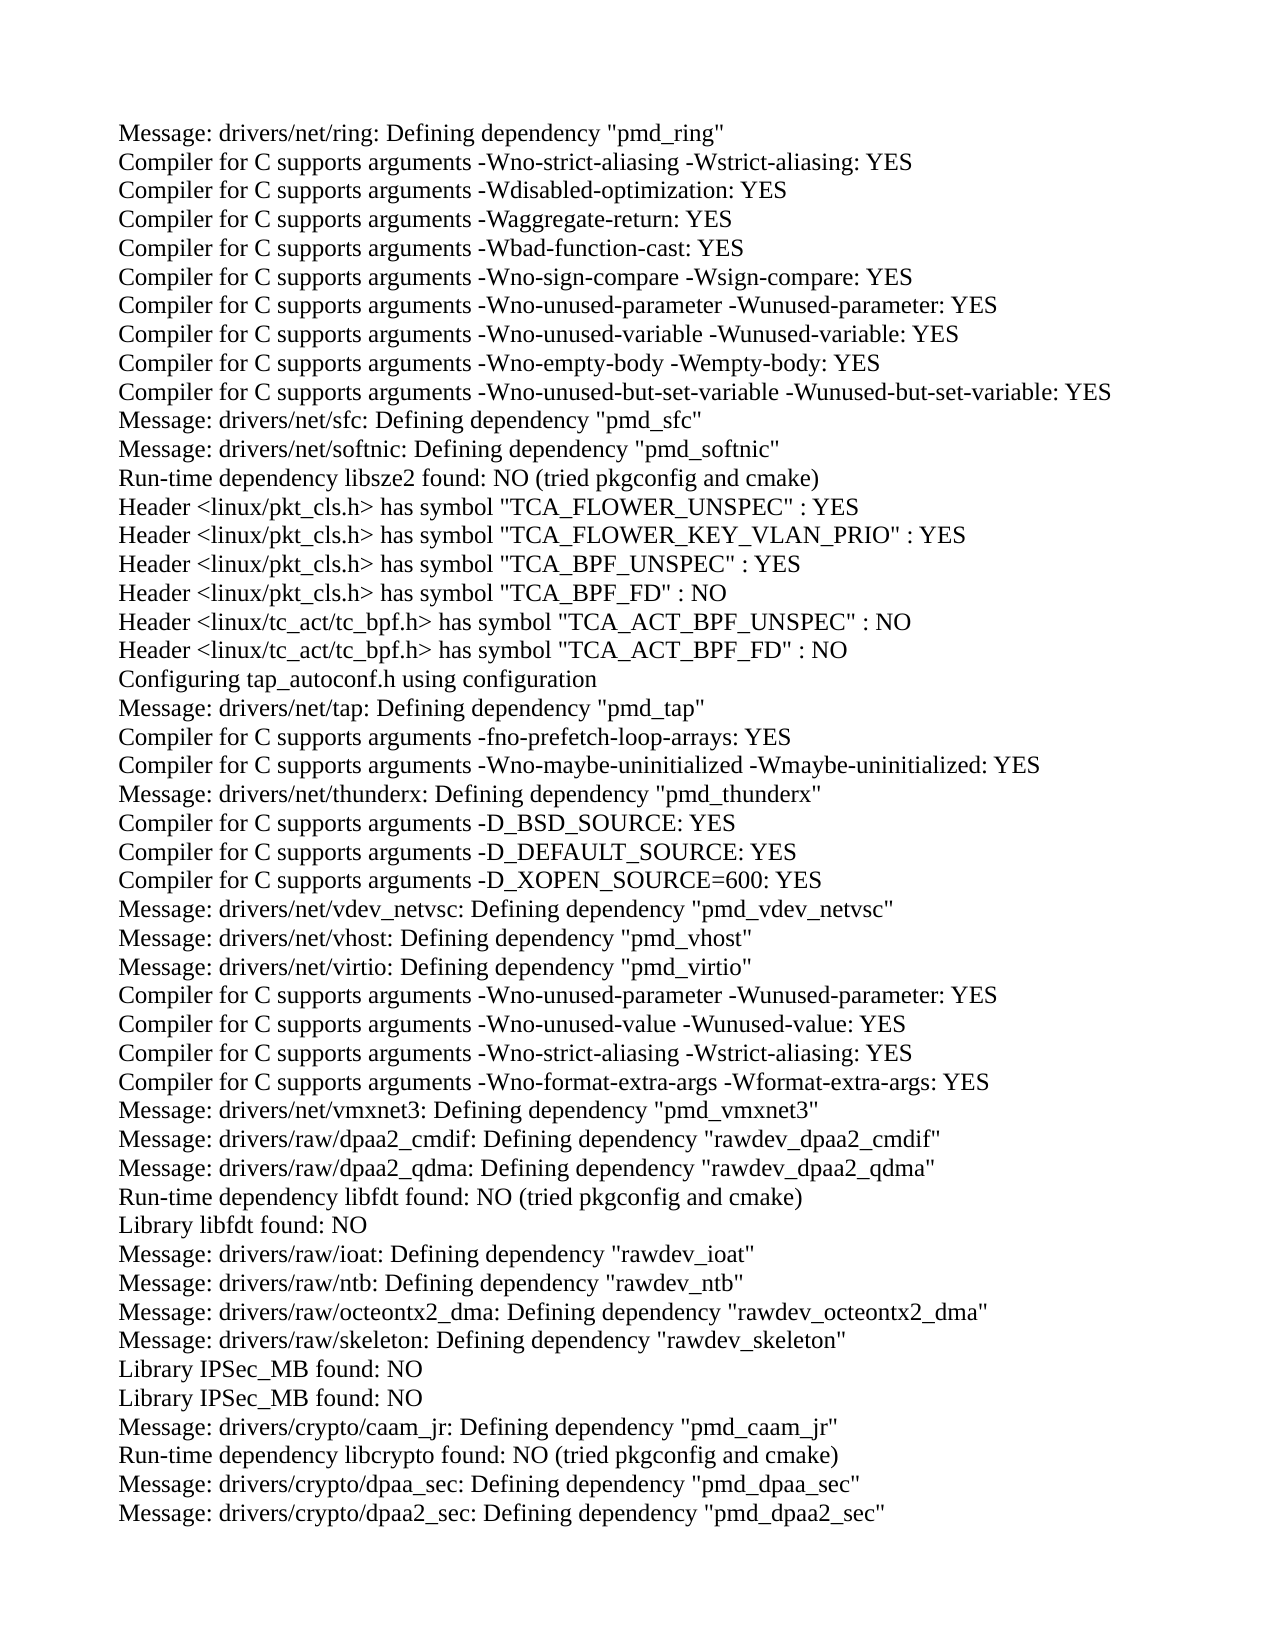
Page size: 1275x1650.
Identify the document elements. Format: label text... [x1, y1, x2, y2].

text Compiler for C supports arguments -Wno-format-extra-args -Wformat-extra-args: YES [118, 1067, 1157, 1096]
text Message: drivers/raw/octeontx2_dma: Defining dependency "rawdev_octeontx2_dma" [118, 1297, 1157, 1326]
text Message: drivers/net/thunderx: Defining dependency "pmd_thunderx" [118, 779, 1157, 808]
text Configuring tap_autoconf.h using configuration [118, 664, 1157, 693]
text Compiler for C supports arguments -D_DEFAULT_SOURCE: YES [118, 837, 1157, 866]
text Library libfdt found: NO [118, 1211, 1157, 1239]
text Message: drivers/crypto/dpaa2_sec: Defining dependency "pmd_dpaa2_sec" [118, 1498, 1157, 1527]
text Run-time dependency libfdt found: NO (tried pkgconfig and cmake) [118, 1182, 1157, 1211]
text Compiler for C supports arguments -Wno-sign-compare -Wsign-compare: YES [118, 262, 1157, 291]
text Run-time dependency libcrypto found: NO (tried pkgconfig and cmake) [118, 1441, 1157, 1469]
text Message: drivers/net/sfc: Defining dependency "pmd_sfc" [118, 406, 1157, 434]
text Message: drivers/raw/skeleton: Defining dependency "rawdev_skeleton" [118, 1326, 1157, 1354]
text Compiler for C supports arguments -Wno-strict-aliasing -Wstrict-aliasing: YES [118, 147, 1157, 176]
text Header <linux/pkt_cls.h> has symbol "TCA_FLOWER_UNSPEC" : YES [118, 492, 1157, 521]
text Compiler for C supports arguments -fno-prefetch-loop-arrays: YES [118, 722, 1157, 751]
text Message: drivers/crypto/caam_jr: Defining dependency "pmd_caam_jr" [118, 1412, 1157, 1441]
text Compiler for C supports arguments -Wno-strict-aliasing -Wstrict-aliasing: YES [118, 1038, 1157, 1067]
text Compiler for C supports arguments -Wno-unused-value -Wunused-value: YES [118, 1009, 1157, 1038]
text Header <linux/pkt_cls.h> has symbol "TCA_FLOWER_KEY_VLAN_PRIO" : YES [118, 521, 1157, 549]
text Message: drivers/net/softnic: Defining dependency "pmd_softnic" [118, 434, 1157, 463]
text Compiler for C supports arguments -D_BSD_SOURCE: YES [118, 808, 1157, 837]
text Compiler for C supports arguments -Wno-unused-parameter -Wunused-parameter: YES [118, 291, 1157, 319]
text Compiler for C supports arguments -Wdisabled-optimization: YES [118, 176, 1157, 204]
text Compiler for C supports arguments -Wno-unused-variable -Wunused-variable: YES [118, 319, 1157, 348]
text Message: drivers/raw/ioat: Defining dependency "rawdev_ioat" [118, 1239, 1157, 1268]
text Message: drivers/net/vdev_netvsc: Defining dependency "pmd_vdev_netvsc" [118, 894, 1157, 923]
text Run-time dependency libsze2 found: NO (tried pkgconfig and cmake) [118, 463, 1157, 492]
text Compiler for C supports arguments -Wno-empty-body -Wempty-body: YES [118, 348, 1157, 377]
text Message: drivers/net/virtio: Defining dependency "pmd_virtio" [118, 952, 1157, 981]
text Message: drivers/net/vhost: Defining dependency "pmd_vhost" [118, 923, 1157, 952]
text Header <linux/pkt_cls.h> has symbol "TCA_BPF_FD" : NO [118, 578, 1157, 607]
text Message: drivers/net/tap: Defining dependency "pmd_tap" [118, 693, 1157, 722]
text Message: drivers/raw/dpaa2_qdma: Defining dependency "rawdev_dpaa2_qdma" [118, 1153, 1157, 1182]
text Message: drivers/raw/dpaa2_cmdif: Defining dependency "rawdev_dpaa2_cmdif" [118, 1124, 1157, 1153]
text Compiler for C supports arguments -D_XOPEN_SOURCE=600: YES [118, 866, 1157, 894]
text Library IPSec_MB found: NO [118, 1383, 1157, 1412]
text Compiler for C supports arguments -Wbad-function-cast: YES [118, 233, 1157, 262]
text Compiler for C supports arguments -Wno-maybe-uninitialized -Wmaybe-uninitialized: YES [118, 751, 1157, 779]
text Header <linux/pkt_cls.h> has symbol "TCA_BPF_UNSPEC" : YES [118, 549, 1157, 578]
text Compiler for C supports arguments -Wno-unused-parameter -Wunused-parameter: YES [118, 981, 1157, 1009]
text Message: drivers/crypto/dpaa_sec: Defining dependency "pmd_dpaa_sec" [118, 1469, 1157, 1498]
text Message: drivers/net/vmxnet3: Defining dependency "pmd_vmxnet3" [118, 1096, 1157, 1124]
text Header <linux/tc_act/tc_bpf.h> has symbol "TCA_ACT_BPF_FD" : NO [118, 636, 1157, 664]
text Message: drivers/net/ring: Defining dependency "pmd_ring" [118, 118, 1157, 147]
text Compiler for C supports arguments -Wno-unused-but-set-variable -Wunused-but-set-variable: YES [118, 377, 1157, 406]
text Compiler for C supports arguments -Waggregate-return: YES [118, 204, 1157, 233]
text Header <linux/tc_act/tc_bpf.h> has symbol "TCA_ACT_BPF_UNSPEC" : NO [118, 607, 1157, 636]
text Message: drivers/raw/ntb: Defining dependency "rawdev_ntb" [118, 1268, 1157, 1297]
text Library IPSec_MB found: NO [118, 1354, 1157, 1383]
